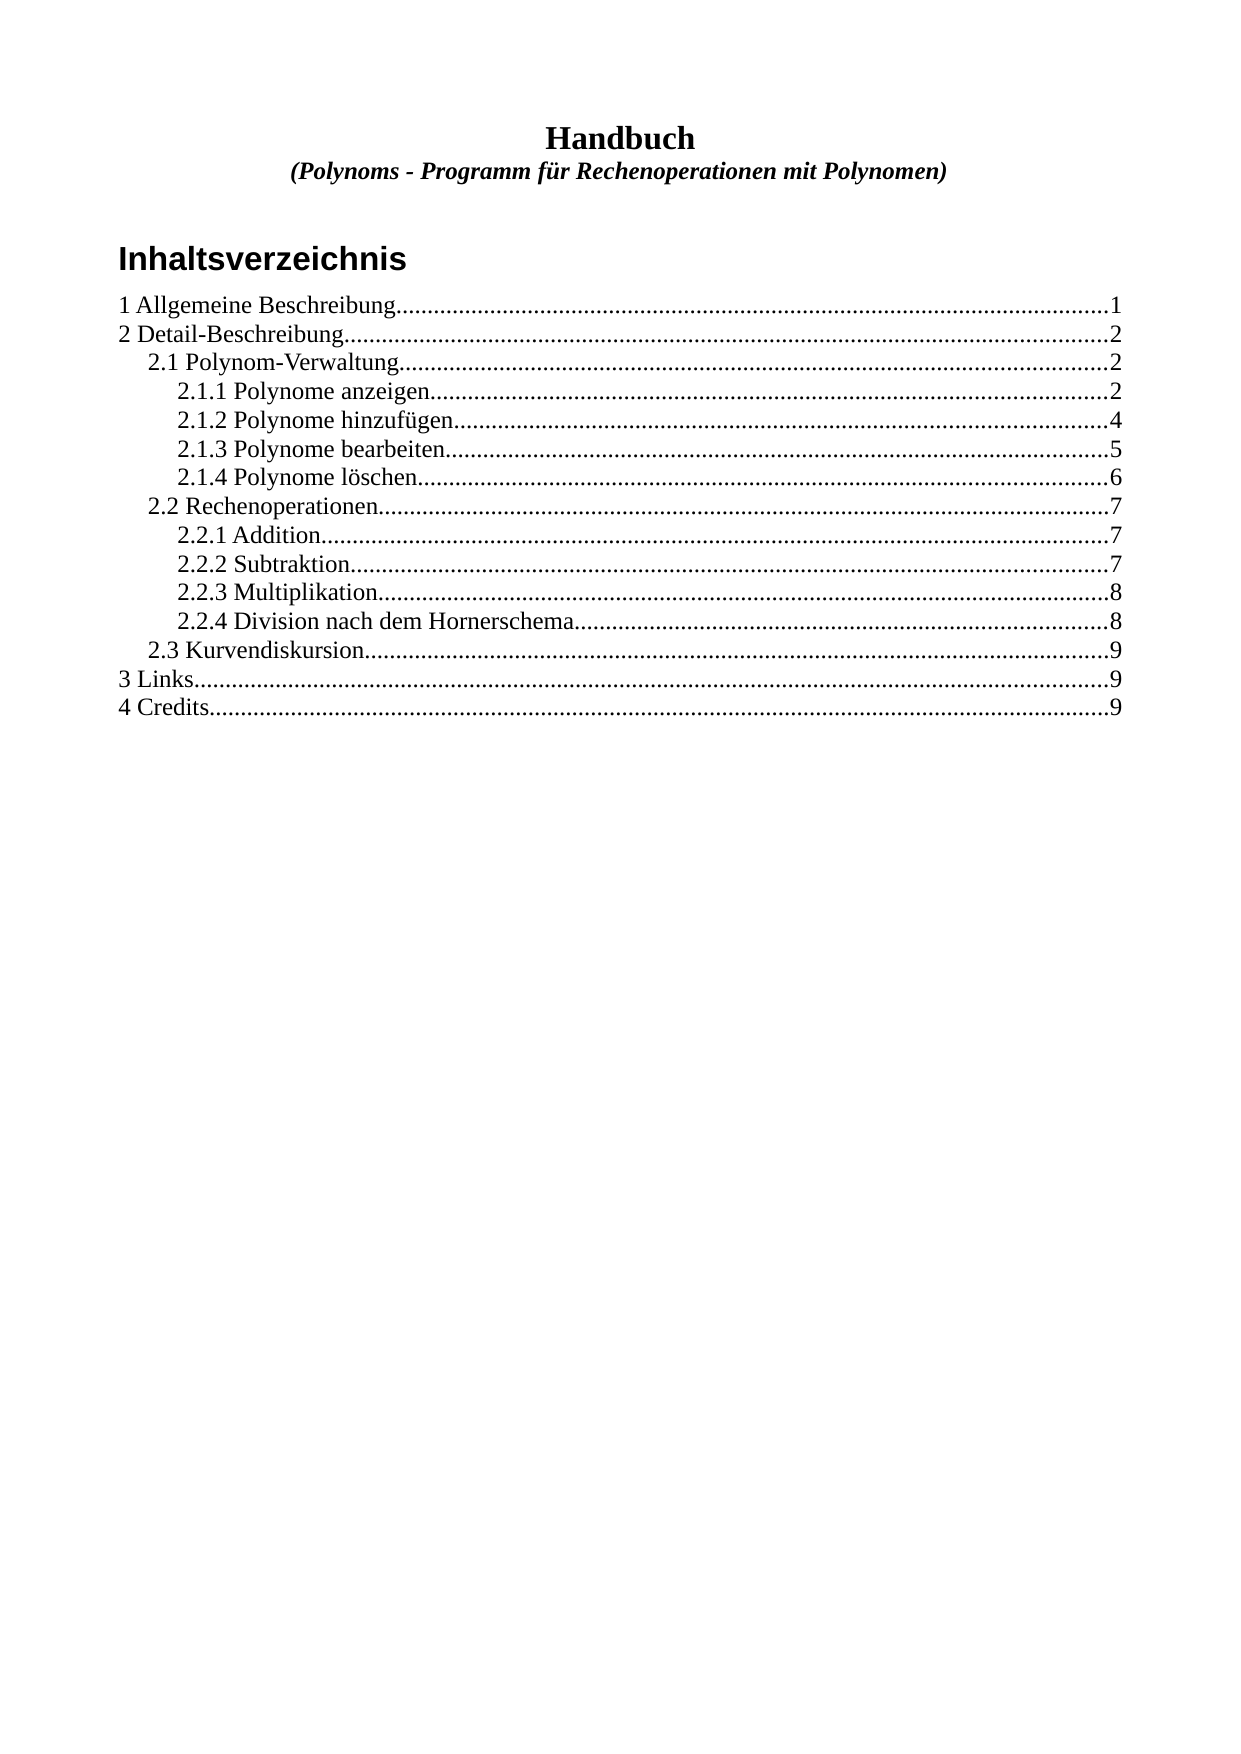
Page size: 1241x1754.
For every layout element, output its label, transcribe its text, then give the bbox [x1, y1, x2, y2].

text 2.1 Polynom-Verwaltung 2 [148, 347, 1122, 376]
text 2.1.3 Polynome bearbeiten 5 [177, 434, 1122, 462]
text (Polynoms - Programm für Rechenoperationen mit Polynomen) [118, 156, 1122, 185]
text 2.1.1 Polynome anzeigen 2 [177, 376, 1122, 405]
text 1 Allgemeine Beschreibung 1 [118, 290, 1122, 319]
subtitle Inhaltsverzeichnis [118, 239, 1122, 277]
text 3 Links 9 [118, 664, 1122, 692]
text 2.2 Rechenoperationen 7 [148, 491, 1122, 520]
text 2.2.4 Division nach dem Hornerschema 8 [177, 606, 1122, 635]
text 2.3 Kurvendiskursion 9 [148, 635, 1122, 664]
text Handbuch [118, 118, 1122, 156]
text 2.1.2 Polynome hinzufügen 4 [177, 405, 1122, 434]
text 2.2.2 Subtraktion 7 [177, 549, 1122, 577]
text 2 Detail-Beschreibung 2 [118, 319, 1122, 347]
text 4 Credits 9 [118, 692, 1122, 721]
text 2.2.3 Multiplikation 8 [177, 577, 1122, 606]
text 2.1.4 Polynome löschen 6 [177, 462, 1122, 491]
text 2.2.1 Addition 7 [177, 520, 1122, 549]
